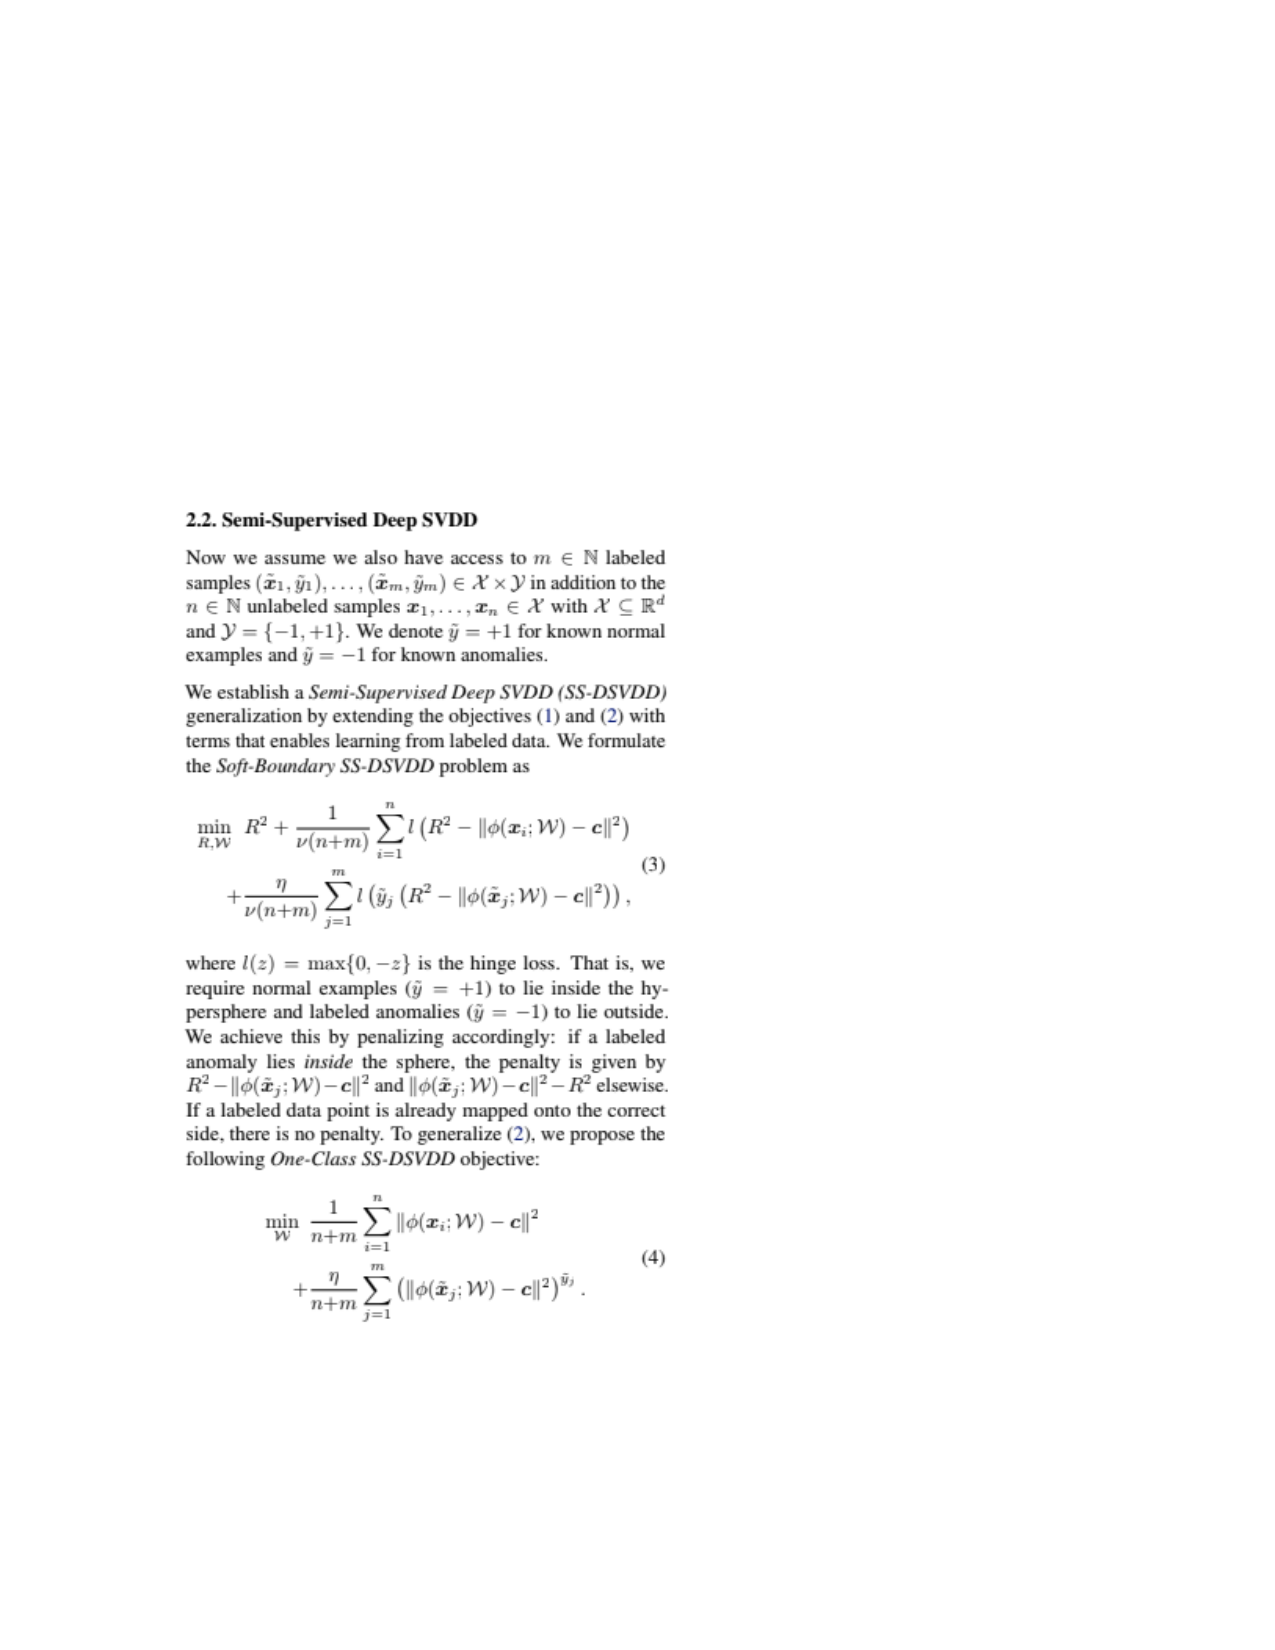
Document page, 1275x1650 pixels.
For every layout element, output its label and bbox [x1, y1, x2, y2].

picture [168, 497, 704, 1344]
